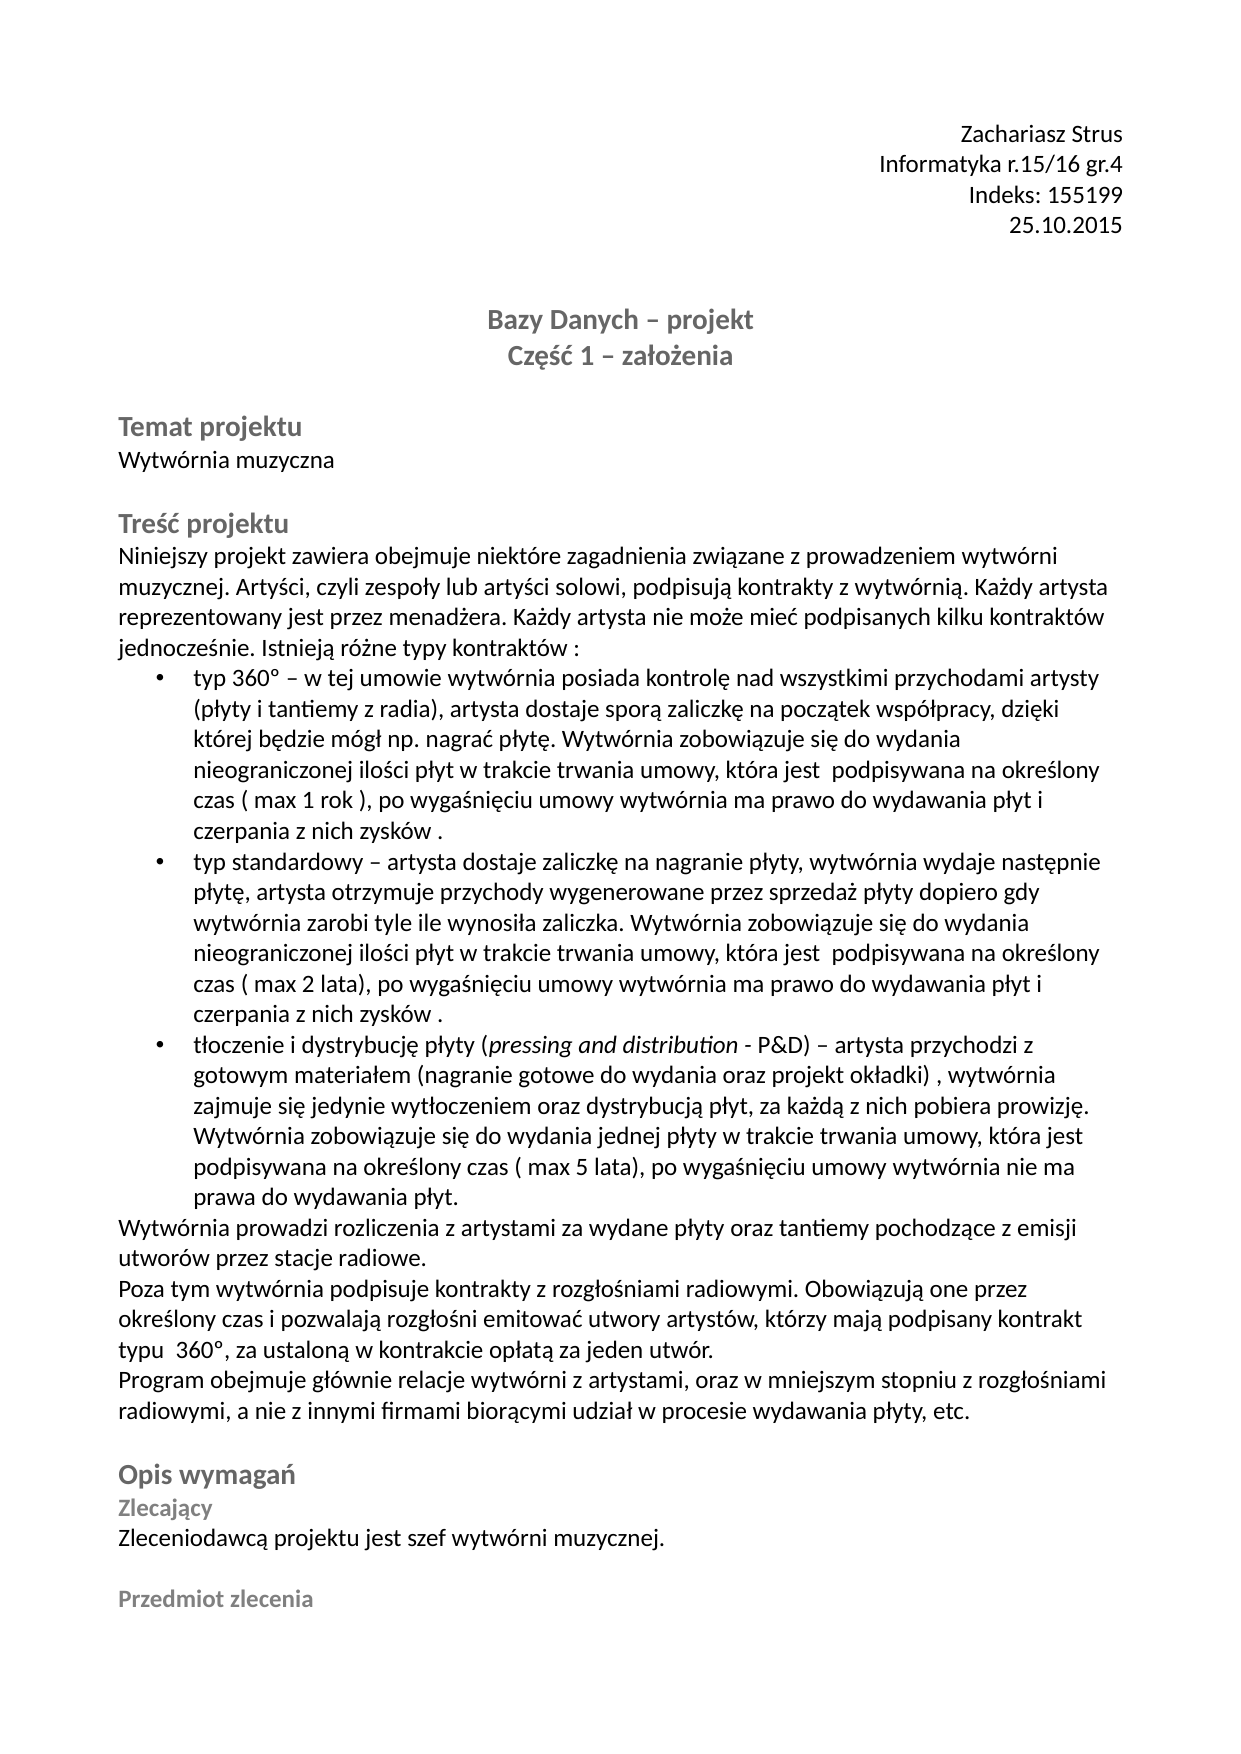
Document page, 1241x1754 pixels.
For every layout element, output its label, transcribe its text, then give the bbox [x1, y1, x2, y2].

text Bazy Danych – projekt [118, 301, 1123, 337]
text Treść projektu [118, 505, 1123, 540]
list typ standardowy – artysta dostaje zaliczkę na nagranie płyty, wytwórnia wydaje następnie płytę, artysta otrzymuje przychody wygenerowane przez sprzedaż płyty dopiero gdy wytwórnia zarobi tyle ile wynosiła zaliczka. Wytwórnia zobowiązuje się do wydania nieograniczonej ilości płyt w trakcie trwania umowy, która jest podpisywana na określony czas ( max 2 lata), po wygaśnięciu umowy wytwórnia ma prawo do wydawania płyt i czerpania z nich zysków . [156, 846, 1123, 1029]
text Zleceniodawcą projektu jest szef wytwórni muzycznej. [118, 1522, 1123, 1553]
text Poza tym wytwórnia podpisuje kontrakty z rozgłośniami radiowymi. Obowiązują one przez określony czas i pozwalają rozgłośni emitować utwory artystów, którzy mają podpisany kontrakt typu 360º, za ustaloną w kontrakcie opłatą za jeden utwór. [118, 1273, 1123, 1364]
list tłoczenie i dystrybucję płyty (pressing and distribution - P&D) – artysta przychodzi z gotowym materiałem (nagranie gotowe do wydania oraz projekt okładki) , wytwórnia zajmuje się jedynie wytłoczeniem oraz dystrybucją płyt, za każdą z nich pobiera prowizję. Wytwórnia zobowiązuje się do wydania jednej płyty w trakcie trwania umowy, która jest podpisywana na określony czas ( max 5 lata), po wygaśnięciu umowy wytwórnia nie ma prawa do wydawania płyt. [156, 1029, 1123, 1212]
text Wytwórnia prowadzi rozliczenia z artystami za wydane płyty oraz tantiemy pochodzące z emisji utworów przez stacje radiowe. [118, 1212, 1123, 1273]
text 25.10.2015 [118, 210, 1123, 240]
text Zachariasz Strus [118, 118, 1123, 149]
text Indeks: 155199 [118, 179, 1123, 210]
text Temat projektu [118, 408, 1123, 444]
list typ 360º – w tej umowie wytwórnia posiada kontrolę nad wszystkimi przychodami artysty (płyty i tantiemy z radia), artysta dostaje sporą zaliczkę na początek współpracy, dzięki której będzie mógł np. nagrać płytę. Wytwórnia zobowiązuje się do wydania nieograniczonej ilości płyt w trakcie trwania umowy, która jest podpisywana na określony czas ( max 1 rok ), po wygaśnięciu umowy wytwórnia ma prawo do wydawania płyt i czerpania z nich zysków . [156, 662, 1123, 846]
text Program obejmuje głównie relacje wytwórni z artystami, oraz w mniejszym stopniu z rozgłośniami radiowymi, a nie z innymi firmami biorącymi udział w procesie wydawania płyty, etc. [118, 1364, 1123, 1426]
text Informatyka r.15/16 gr.4 [118, 149, 1123, 179]
text Część 1 – założenia [118, 337, 1123, 372]
text Przedmiot zlecenia [118, 1583, 1123, 1614]
text Niniejszy projekt zawiera obejmuje niektóre zagadnienia związane z prowadzeniem wytwórni muzycznej. Artyści, czyli zespoły lub artyści solowi, podpisują kontrakty z wytwórnią. Każdy artysta reprezentowany jest przez menadżera. Każdy artysta nie może mieć podpisanych kilku kontraktów jednocześnie. Istnieją różne typy kontraktów : [118, 540, 1123, 662]
text Zlecający [118, 1492, 1123, 1522]
text Wytwórnia muzyczna [118, 444, 1123, 474]
text Opis wymagań [118, 1456, 1123, 1492]
